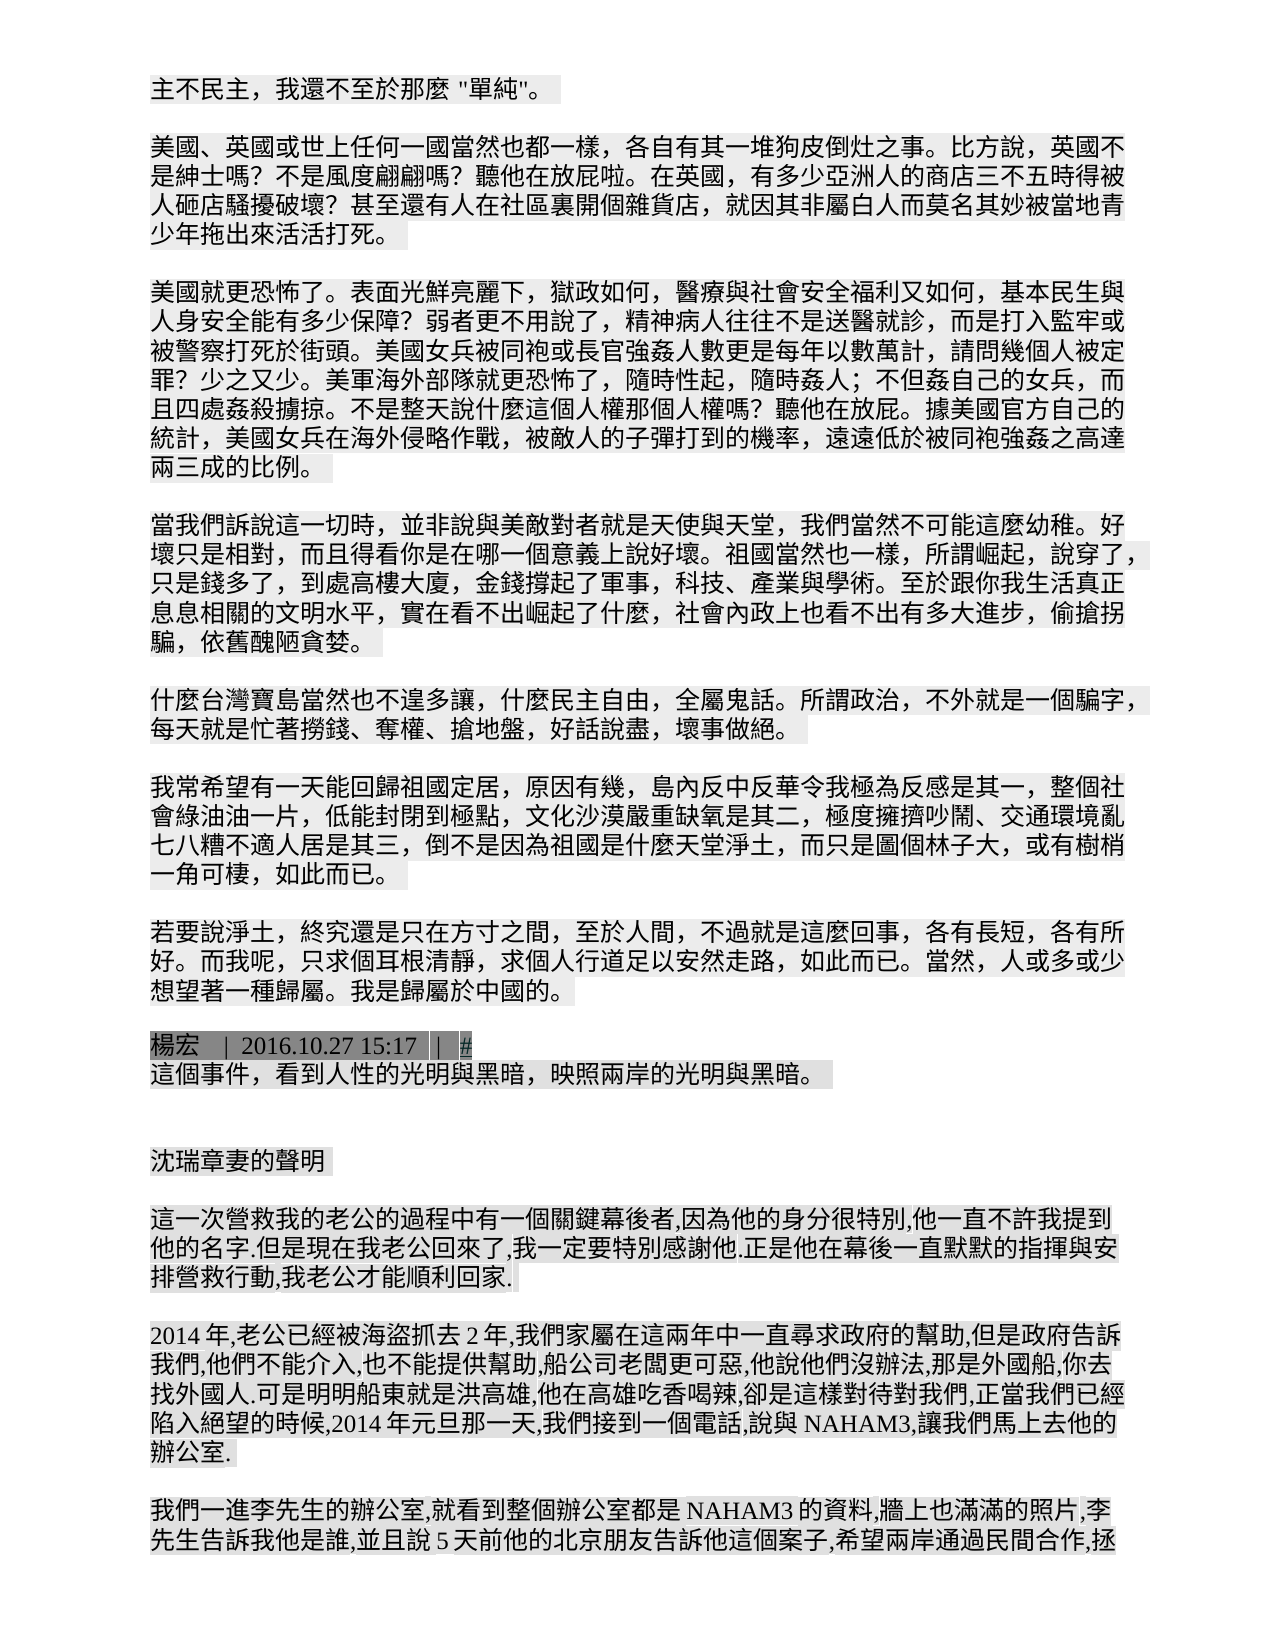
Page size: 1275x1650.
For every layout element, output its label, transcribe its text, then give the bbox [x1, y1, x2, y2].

text 海盜這事是啥事我完全沒概念。不過，兩岸哪來什麼光明與黑暗的差別？兩邊一樣黑吧我覺得，我是說在文明的程度上。至於在比方說弱肉強食這一點上，對岸同胞恐怕更要黑暗許多。不過，講這個沒啥意思，只是任人說個觀感。 俄羅斯也一樣，到俄羅斯觀光當然看不出它的政治實況。蔣家年代，偶語棄市，一片肅殺，台灣社會不也表面歌舞昇平，人面歡欣。今天在俄羅斯，你要是個記者，你有膽就盡量罵普丁或揭發黑幕試試，看看你能活多久。我並非說俄羅斯社會好或不好，更不是說什麼民主不民主，我還不至於那麼 "單純"。 美國、英國或世上任何一國當然也都一樣，各自有其一堆狗皮倒灶之事。比方說，英國不是紳士嗎？不是風度翩翩嗎？聽他在放屁啦。在英國，有多少亞洲人的商店三不五時得被人砸店騷擾破壞？甚至還有人在社區裏開個雜貨店，就因其非屬白人而莫名其妙被當地青少年拖出來活活打死。 美國就更恐怖了。表面光鮮亮麗下，獄政如何，醫療與社會安全福利又如何，基本民生與人身安全能有多少保障？弱者更不用說了，精神病人往往不是送醫就診，而是打入監牢或被警察打死於街頭。美國女兵被同袍或長官強姦人數更是每年以數萬計，請問幾個人被定罪？少之又少。美軍海外部隊就更恐怖了，隨時性起，隨時姦人；不但姦自己的女兵，而且四處姦殺擄掠。不是整天說什麼這個人權那個人權嗎？聽他在放屁。據美國官方自己的統計，美國女兵在海外侵略作戰，被敵人的子彈打到的機率，遠遠低於被同袍強姦之高達兩三成的比例。 當我們訴說這一切時，並非說與美敵對者就是天使與天堂，我們當然不可能這麼幼稚。好壞只是相對，而且得看你是在哪一個意義上說好壞。祖國當然也一樣，所謂崛起，說穿了，只是錢多了，到處高樓大廈，金錢撐起了軍事，科技、產業與學術。至於跟你我生活真正息息相關的文明水平，實在看不出崛起了什麼，社會內政上也看不出有多大進步，偷搶拐騙，依舊醜陋貪婪。 什麼台灣寶島當然也不遑多讓，什麼民主自由，全屬鬼話。所謂政治，不外就是一個騙字，每天就是忙著撈錢、奪權、搶地盤，好話說盡，壞事做絕。 我常希望有一天能回歸祖國定居，原因有幾，島內反中反華令我極為反感是其一，整個社會綠油油一片，低能封閉到極點，文化沙漠嚴重缺氧是其二，極度擁擠吵鬧、交通環境亂七八糟不適人居是其三，倒不是因為祖國是什麼天堂淨土，而只是圖個林子大，或有樹梢一角可棲，如此而已。 若要說淨土，終究還是只在方寸之間，至於人間，不過就是這麼回事，各有長短，各有所好。而我呢，只求個耳根清靜，求個人行道足以安然走路，如此而已。當然，人或多或少想望著一種歸屬。我是歸屬於中國的。 [150, 75, 1125, 1006]
text 楊宏 | 2016.10.27 15:17 | # [150, 1031, 1125, 1060]
text 這個事件，看到人性的光明與黑暗，映照兩岸的光明與黑暗。 沈瑞章妻的聲明 這一次營救我的老公的過程中有一個關鍵幕後者,因為他的身分很特別,他一直不許我提到他的名字.但是現在我老公回來了,我一定要特別感謝他.正是他在幕後一直默默的指揮與安排營救行動,我老公才能順利回家. 2014年,老公已經被海盜抓去2年,我們家屬在這兩年中一直尋求政府的幫助,但是政府告訴我們,他們不能介入,也不能提供幫助,船公司老闆更可惡,他說他們沒辦法,那是外國船,你去找外國人.可是明明船東就是洪高雄,他在高雄吃香喝辣,卻是這樣對待對我們,正當我們已經陷入絕望的時候,2014年元旦那一天,我們接到一個電話,說與NAHAM3,讓我們馬上去他的辦公室. 我們一進李先生的辦公室,就看到整個辦公室都是NAHAM3的資料,牆上也滿滿的照片,李先生告訴我他是誰,並且說5天前他的北京朋友告訴他這個案子,希望兩岸通過民間合作,拯救船員.他說,他花了3天的時間,看完全部資料,他覺得有希望,就找我們家屬來談. 我問李先生真的有希望嗎,因為我們家屬都覺得沒希望了.他說,取決於兩個條件,第一是耐心,第二是沈瑞章的身體狀況可以等到獲救的那一天. 我又問他,可是我們政府不願意幫助,怎麼辦,他說,他會努力說服政府幫忙,尤其蔡正元立法委員非常熱心,已經表示願意提供幫助.這個案子可以通過兩岸合作解決問題,他告訴我,問題在於,台灣政府看到的是法規法令,看到的是船上掛的國旗,但是大陸方面看到的是9個生還的中國公民,活生生的在索馬利正在遭受海盜虐待 接下來的兩年李先生會定期告訴我們家屬進展,有好消息也有不好的消息,一直到今年6月份,他突然打電話告訴我,營救工作已經到了關鍵邊緣. 從那一天開始,我就一直沒有好好的睡過.一直提心吊膽,到底是真的還是假的.是成功還是不成功,這樣的煎熬的日子,過了好幾個月. 終於10月的有一天,他突然打電話,讓我與家人立刻到他的辦公室,他對我說了四個字:準備出發,當時頭腦一片空白,幾乎癱軟在地,大哭的問,什麼是出發,什麼是出發.我很害怕是壞消息,李先生說,營救成功,準備出發接沈瑞章回國. 這一次去廣州,李先生也陪著我們,到了廣州以後我才知道,原來這一次營救行動,海協會王小兵先生是代表大陸方,李先生代表台灣方面,他們到好多國家,好多地方參與談判還有制定拯救計畫.甚至有人還告訴我,如果談判失敗,他們已經做好準備採取很特殊的方式,將人質救回來. 所以,我在這裡真的要特別感謝李先生與王小兵先生的幫助. 李先生很早就告訴我,這一次營救工作中,薇閣文教基金會的李傳洪董事長及蔡中信主任,在背後默默提供巨大的幫助,尤其在營救計畫最困難的時候,李董事長毫不猶豫地伸出援手.讓整個談判順利進行.所以這幾天我們全家會不斷表達對李董事長的感激之情. 我在這裡也要感謝和展公司徐嘉森董事長他的幫助,還有一貫道與慈濟基金會也發揮慈悲心,始終如一的為我們提供幫助. 這一次回來,不是沈瑞章一個人,而是26個人,這些人來自不同國家,但是每個人都是一條條的生命,背後都是一個個的家庭. 我在這裡,代為26個活著回來的人以及他們的家屬對,台灣善心人士的幫助,再一次表示感謝,感謝,謝謝您們. 另外,由於船公司,船老闆的冷血與無情,是他叫我們去危險海域捕魚,為他賺進大把的金錢,他在高雄過著奢華的生活,我們這些可憐的船工卻在忍受海盜的生不如死的折磨. 洪高雄先生,你好好看看下面這一句話:沈瑞章是民進黨員,但是通過這個事情我也看到,當台灣人有難的時候,就沒有顏色之分,只有骨肉之情. 可是你洪高雄到現在不聞不問,我先生回來了,你不但沒有一句慰問的話,甚至連一個電話也沒有,你還在媒體放話,為了逃避責任不斷抹黑罹難與遇害的船員. 洪高雄先生,你的心真的很狠. 我們一定要向壞老闆洪高雄, 慣老闆洪振能替26個生還者討回公道,也要替3條已經被殺害,與被折磨至死的冤魂,討回公道. ----------- 外交部亞非司長陳俊賢上午在立法院表示，這位關鍵的「李先生」是前立委蔡正元時任辦公室主任，外交部亞非司其實一直與他經常聯繫民進黨立委陳亭妃上午質詢外交部長李大維，關於阿曼籍漁船被海盜挾持，外交部對此作為。陳俊賢表示，有一個非常關鍵，就是李先生，他跟外交部亞非司經常聯絡，而海盜跟他往來的過程中，如翻譯等各方面亞非司都有聯絡掌握，外交部也分享與海盜打交道經驗，尤其在付贖金前要確認人質安全。 ...對此，陳亭妃痛批，這是「失當」，批他態度有問題。 [150, 1060, 1125, 1555]
